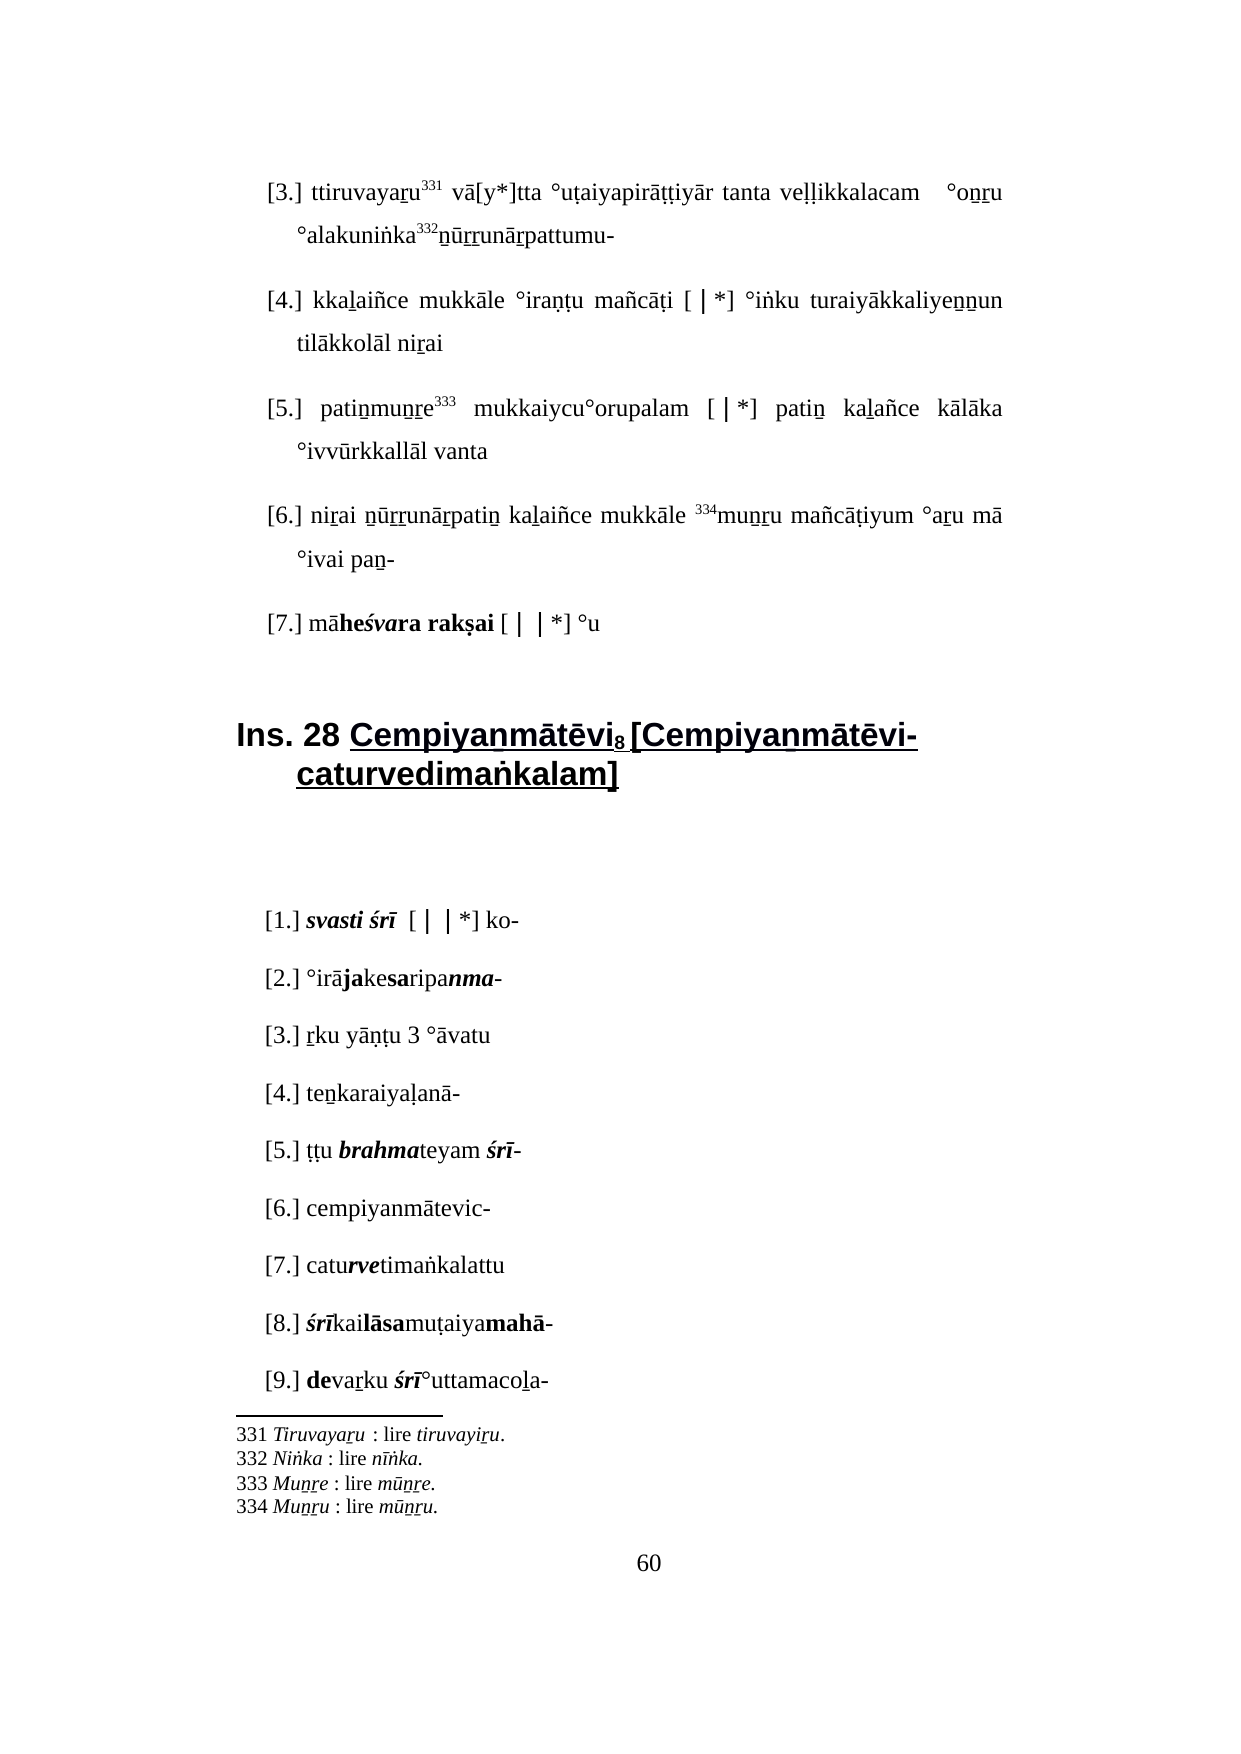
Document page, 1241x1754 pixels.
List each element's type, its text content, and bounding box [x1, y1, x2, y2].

text [6.] niṟai ṉūṟṟunāṟpatiṉ kaḻaiñce mukkāle muṉṟu mañcāṭiyum °aṟu mā °ivai paṉ- [267, 501, 1003, 572]
text Muṉṟu : lire mūṉṟu. [236, 1494, 1061, 1518]
text [7.] caturvetimaṅkalattu [264, 1251, 1002, 1279]
text [1.] svasti śrī [❘❘*] ko- [264, 906, 1002, 934]
text [4.] teṉkaraiyaḷanā- [264, 1078, 1002, 1107]
text Niṅka : lire nīṅka. [236, 1446, 1061, 1470]
text [4.] kkaḻaiñce mukkāle °iraṇṭu mañcāṭi [❘*] °iṅku turaiyākkaliyeṉṉun tilākkolāl niṟai [267, 285, 1003, 357]
text [3.] ṟku yāṇṭu 3 °āvatu [264, 1021, 1002, 1049]
text [5.] patiṉmuṉṟe mukkaiycu°orupalam [❘*] patiṉ kaḻañce kālāka °ivvūrkkallāl vanta [267, 393, 1003, 465]
text [3.] ttiruvayaṟu vā[y*]tta °uṭaiyapirāṭṭiyār tanta veḷḷikkalacam °oṉṟu °alakuniṅkaṉūṟṟunāṟpattumu- [267, 177, 1003, 249]
text [2.] °irājakesaripanma- [264, 963, 1002, 992]
text [8.] śrīkailāsamuṭaiyamahā- [264, 1308, 1002, 1337]
text [5.] ṭṭu brahmateyam śrī- [264, 1136, 1002, 1164]
text Tiruvayaṟu : lire tiruvayiṟu. [236, 1422, 1061, 1446]
text Muṉṟe : lire mūṉṟe. [236, 1470, 1061, 1494]
text [7.] māheśvara rakṣai [❘❘*] °u [267, 608, 1003, 637]
text [9.] devaṟku śrī°uttamacoḻa- [264, 1366, 1002, 1394]
subtitle Ins. 28 Cempiyaṉmātēvi8 [Cempiyaṉmātēvi-caturvedimaṅkalam] [236, 716, 1061, 792]
text [6.] cempiyanmātevic- [264, 1193, 1002, 1222]
